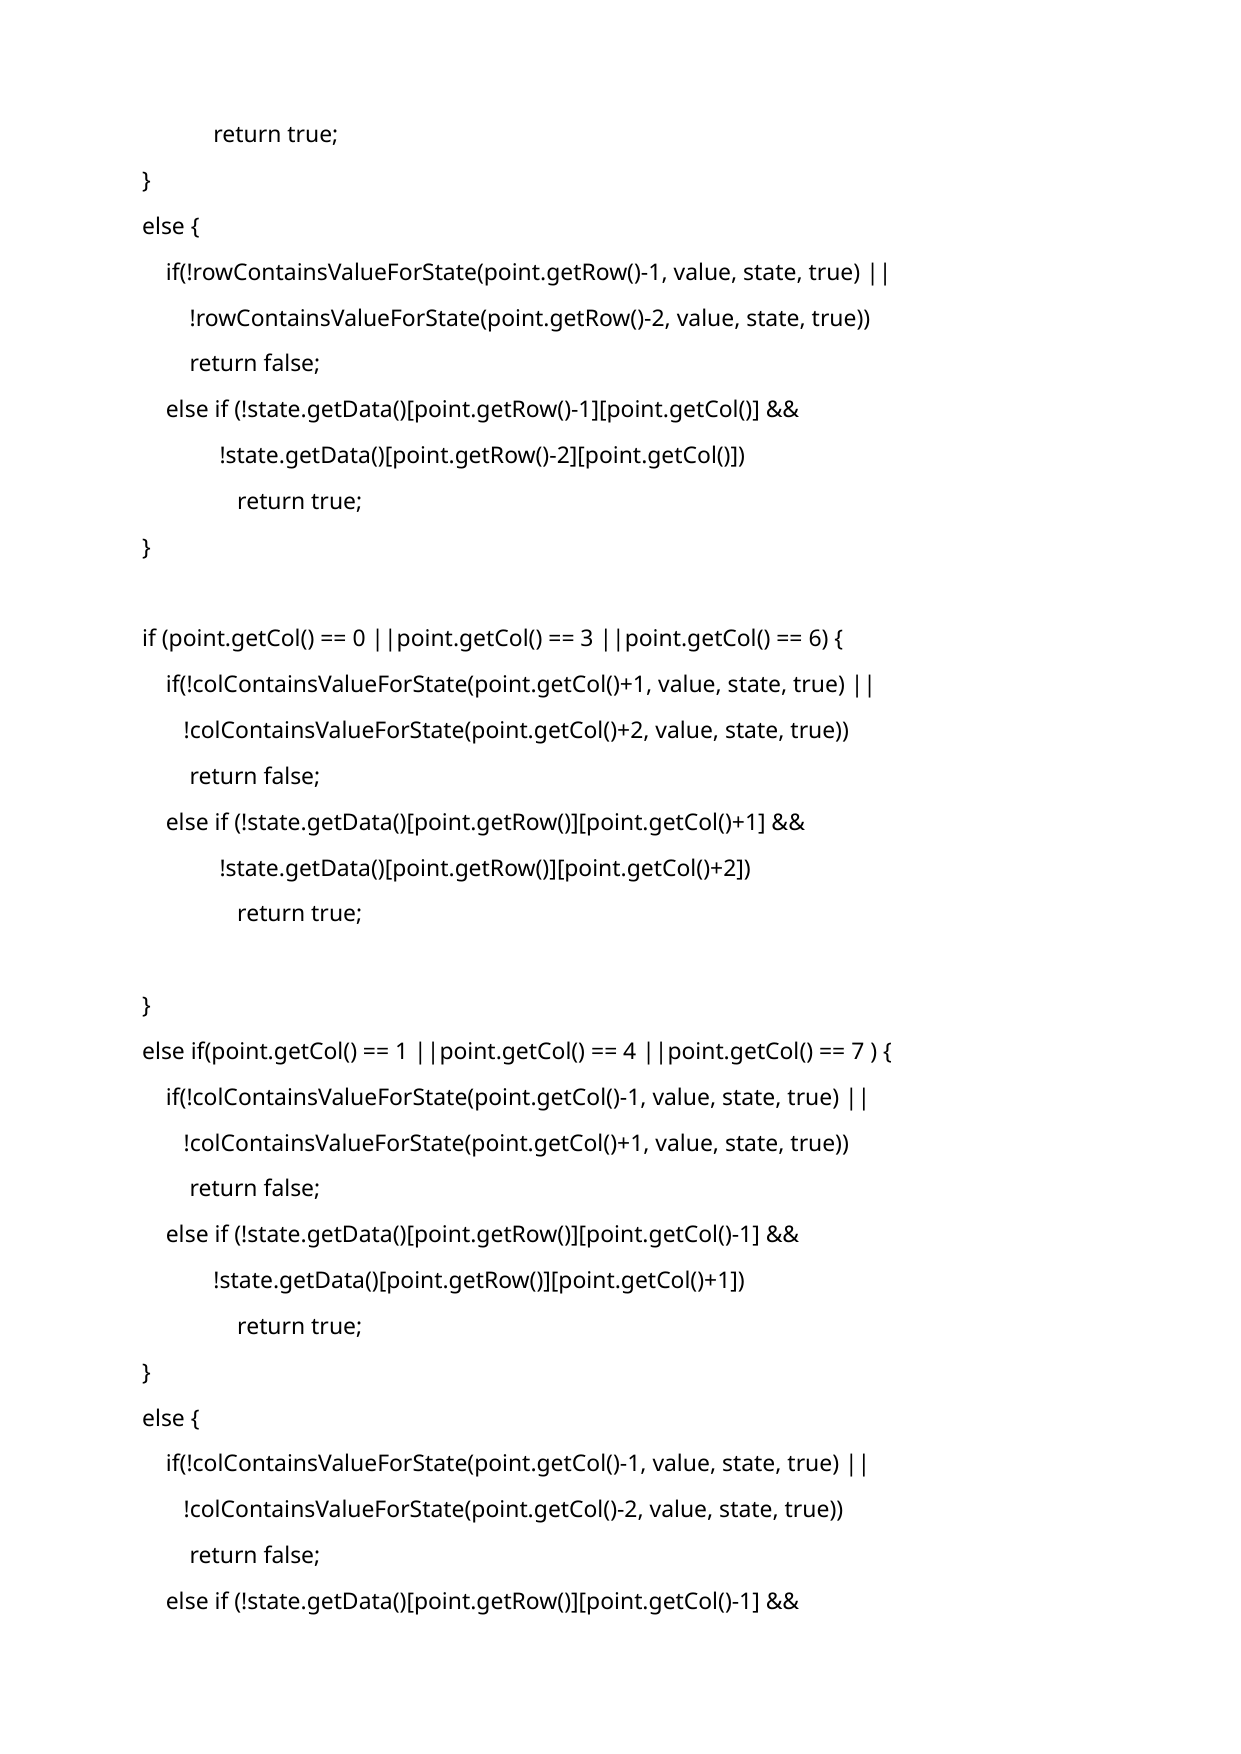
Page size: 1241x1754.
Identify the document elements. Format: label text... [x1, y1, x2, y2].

text else if(point.getCol() == 1 ||point.getCol() == 4 ||point.getCol() == 7 ) { [118, 1035, 1122, 1066]
text return true; [118, 1310, 1122, 1341]
text !state.getData()[point.getRow()][point.getCol()+2]) [118, 851, 1122, 883]
text !state.getData()[point.getRow()][point.getCol()+1]) [118, 1264, 1122, 1295]
text !colContainsValueForState(point.getCol()+2, value, state, true)) [118, 714, 1122, 745]
text return true; [118, 485, 1122, 516]
text if(!rowContainsValueForState(point.getRow()-1, value, state, true) || [118, 256, 1122, 287]
text return true; [118, 897, 1122, 928]
text !colContainsValueForState(point.getCol()-2, value, state, true)) [118, 1493, 1122, 1524]
text return false; [118, 1172, 1122, 1203]
text !colContainsValueForState(point.getCol()+1, value, state, true)) [118, 1126, 1122, 1158]
text if(!colContainsValueForState(point.getCol()-1, value, state, true) || [118, 1081, 1122, 1112]
text if (point.getCol() == 0 ||point.getCol() == 3 ||point.getCol() == 6) { [118, 622, 1122, 653]
text if(!colContainsValueForState(point.getCol()+1, value, state, true) || [118, 668, 1122, 699]
text !state.getData()[point.getRow()-2][point.getCol()]) [118, 439, 1122, 470]
text if(!colContainsValueForState(point.getCol()-1, value, state, true) || [118, 1447, 1122, 1478]
text else if (!state.getData()[point.getRow()][point.getCol()-1] && [118, 1218, 1122, 1249]
text else if (!state.getData()[point.getRow()][point.getCol()+1] && [118, 806, 1122, 837]
text return false; [118, 347, 1122, 378]
text } [118, 531, 1122, 562]
text else { [118, 1401, 1122, 1433]
text } [118, 1356, 1122, 1387]
text else if (!state.getData()[point.getRow()-1][point.getCol()] && [118, 393, 1122, 424]
text return false; [118, 760, 1122, 791]
text } [118, 989, 1122, 1020]
text return true; [118, 118, 1122, 149]
text else { [118, 210, 1122, 241]
text } [118, 164, 1122, 195]
text else if (!state.getData()[point.getRow()][point.getCol()-1] && [118, 1585, 1122, 1616]
text !rowContainsValueForState(point.getRow()-2, value, state, true)) [118, 301, 1122, 333]
text return false; [118, 1539, 1122, 1570]
